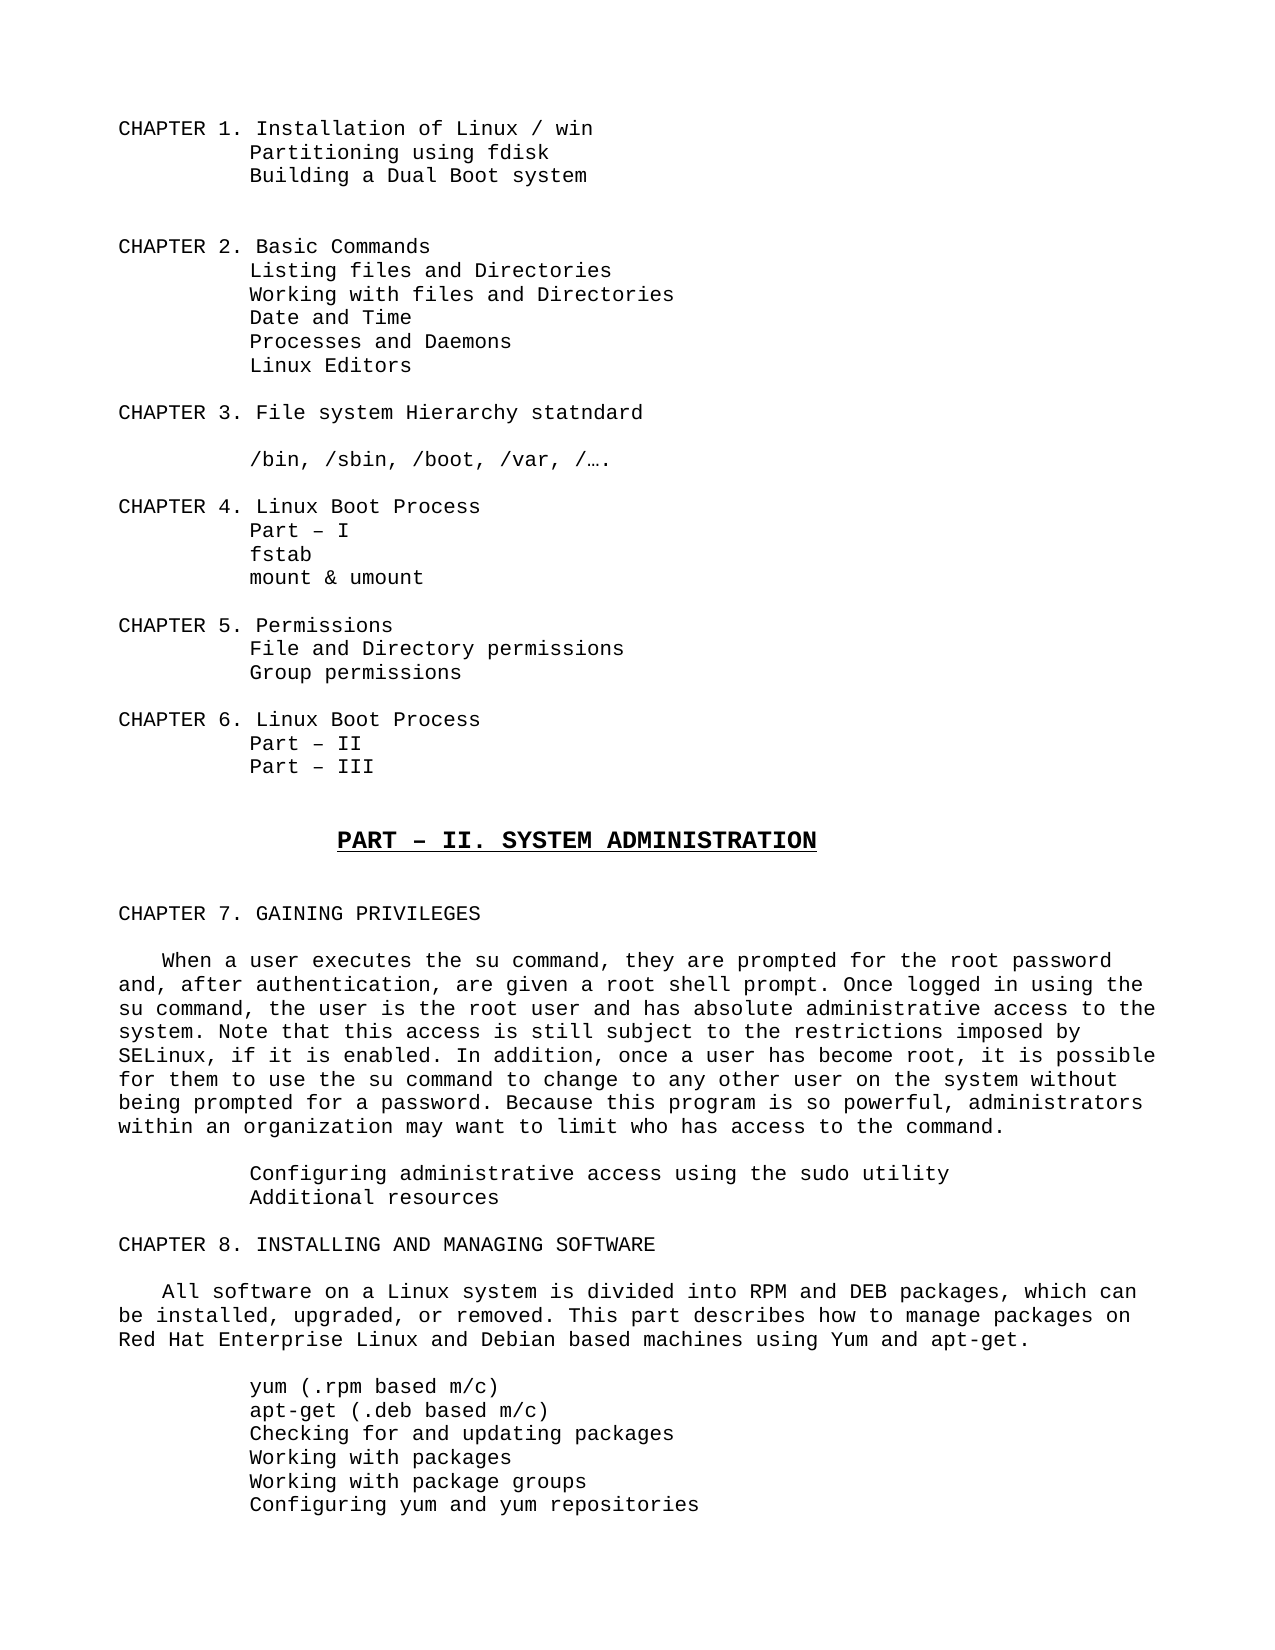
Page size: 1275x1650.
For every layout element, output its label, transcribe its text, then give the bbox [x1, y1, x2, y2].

text Date and Time [118, 307, 1157, 331]
text When a user executes the su command, they are prompted for the root password and, after authentication, are given a root shell prompt. Once logged in using the su command, the user is the root user and has absolute administrative access to the system. Note that this access is still subject to the restrictions imposed by SELinux, if it is enabled. In addition, once a user has become root, it is possible for them to use the su command to change to any other user on the system without being prompted for a password. Because this program is so powerful, administrators within an organization may want to limit who has access to the command. [118, 950, 1157, 1139]
text Listing files and Directories [118, 260, 1157, 284]
text Building a Dual Boot system [118, 165, 1157, 189]
text yum (.rpm based m/c) [118, 1376, 1157, 1400]
text CHAPTER 6. Linux Boot Process [118, 709, 1157, 733]
text CHAPTER 8. INSTALLING AND MANAGING SOFTWARE [118, 1234, 1157, 1258]
text Checking for and updating packages [118, 1423, 1157, 1447]
text File and Directory permissions [118, 638, 1157, 662]
text Configuring administrative access using the sudo utility [118, 1163, 1157, 1187]
text fstab [118, 544, 1157, 567]
text Linux Editors [118, 354, 1157, 378]
text PART – II. SYSTEM ADMINISTRATION [118, 827, 1157, 856]
text Group permissions [118, 662, 1157, 686]
text Part – I [118, 520, 1157, 544]
text Working with package groups [118, 1471, 1157, 1494]
text Configuring yum and yum repositories [118, 1494, 1157, 1518]
text apt-get (.deb based m/c) [118, 1400, 1157, 1423]
text All software on a Linux system is divided into RPM and DEB packages, which can be installed, upgraded, or removed. This part describes how to manage packages on Red Hat Enterprise Linux and Debian based machines using Yum and apt-get. [118, 1281, 1157, 1352]
text CHAPTER 2. Basic Commands [118, 236, 1157, 260]
text /bin, /sbin, /boot, /var, /…. [118, 449, 1157, 473]
text mount & umount [118, 567, 1157, 591]
text CHAPTER 1. Installation of Linux / win [118, 118, 1157, 142]
text Additional resources [118, 1187, 1157, 1211]
text Partitioning using fdisk [118, 142, 1157, 165]
text Working with packages [118, 1447, 1157, 1471]
text Part – III [118, 757, 1157, 780]
text Processes and Daemons [118, 331, 1157, 354]
text CHAPTER 3. File system Hierarchy statndard [118, 402, 1157, 426]
text CHAPTER 5. Permissions [118, 615, 1157, 638]
text CHAPTER 7. GAINING PRIVILEGES [118, 903, 1157, 927]
text Part – II [118, 733, 1157, 757]
text Working with files and Directories [118, 284, 1157, 307]
text CHAPTER 4. Linux Boot Process [118, 496, 1157, 520]
